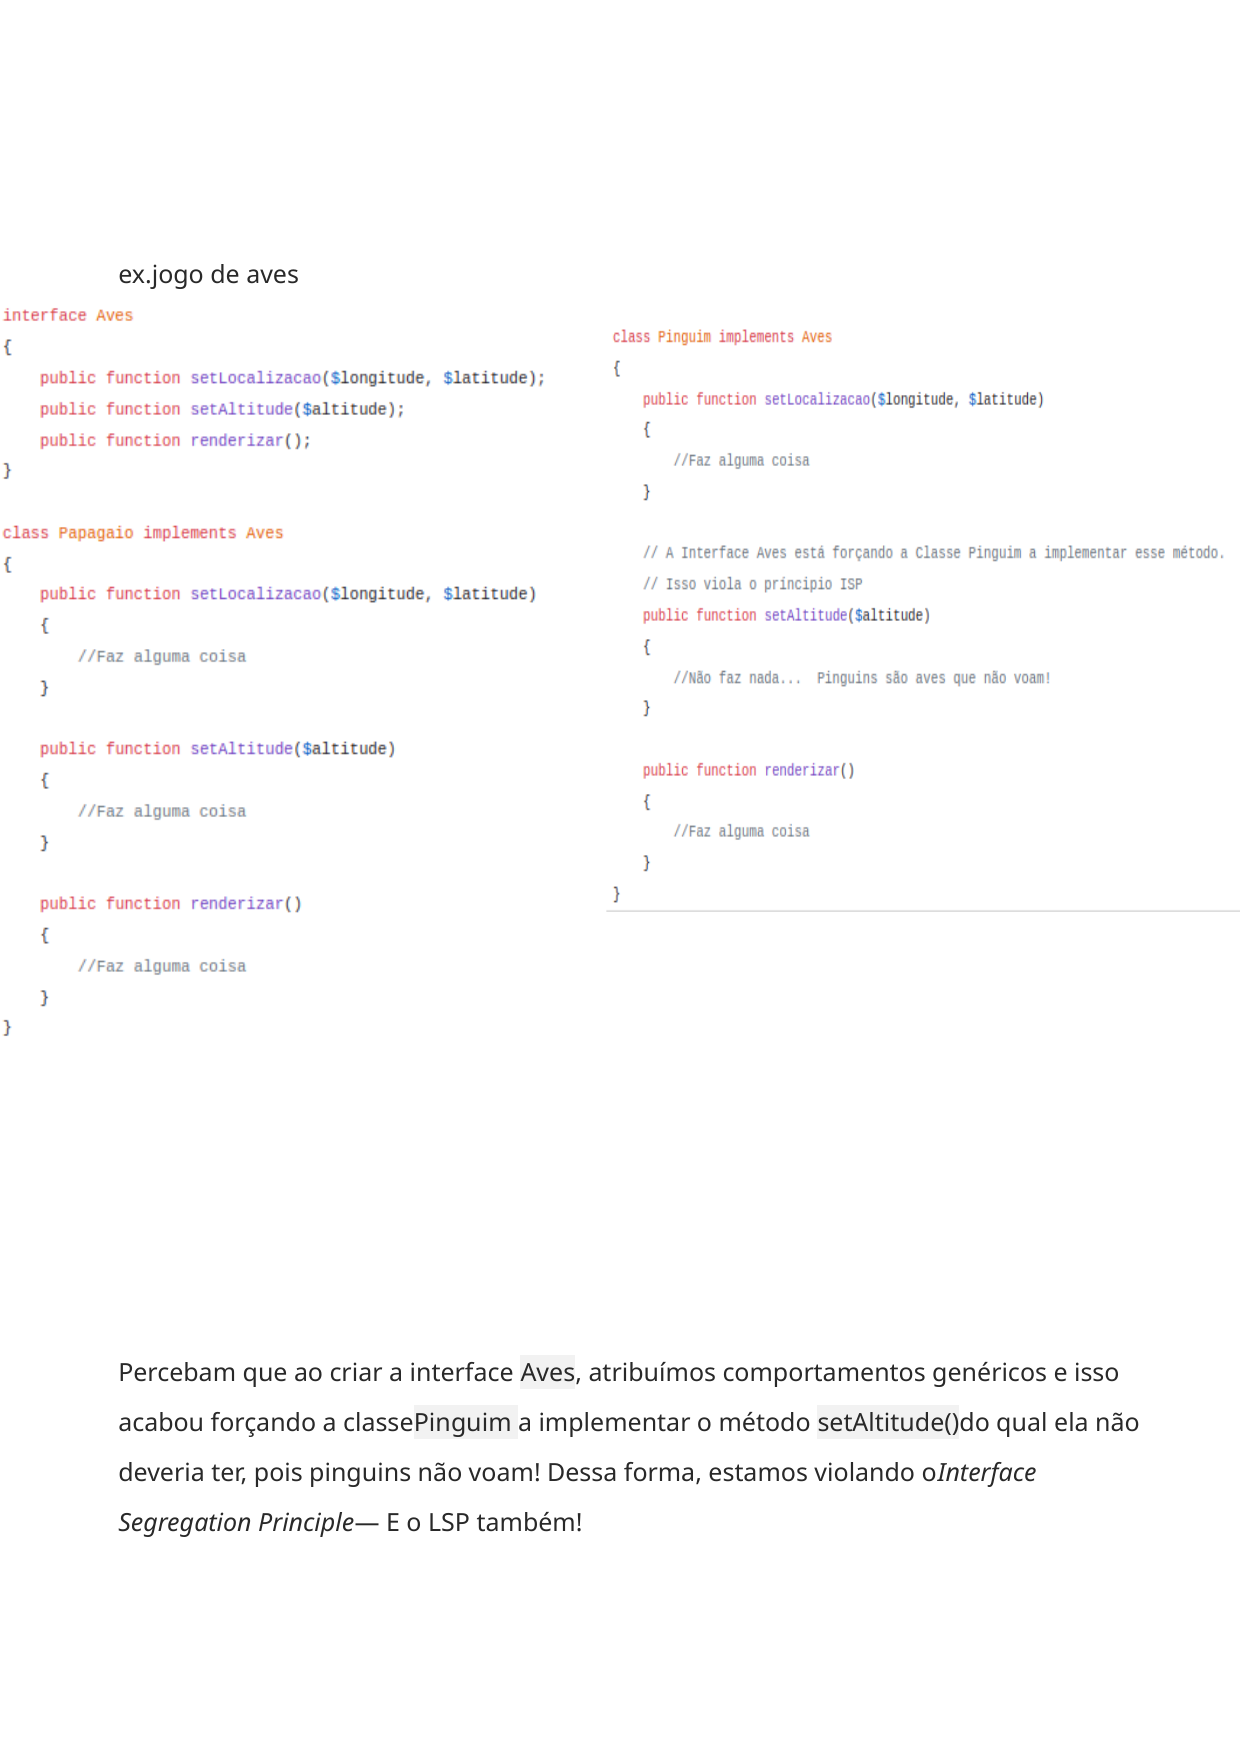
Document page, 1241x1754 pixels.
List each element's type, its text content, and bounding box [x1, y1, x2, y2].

picture [606, 322, 1240, 912]
picture [0, 296, 562, 1047]
text ex.jogo de aves [118, 241, 1163, 291]
text Percebam que ao criar a interface Aves, atribuímos comportamentos genéricos e isso acabou forçando a classePinguim a implementar o método setAltitude()do qual ela não deveria ter, pois pinguins não voam! Dessa forma, estamos violando oInterface Segregation Principle— E o LSP também! [118, 1339, 1163, 1539]
